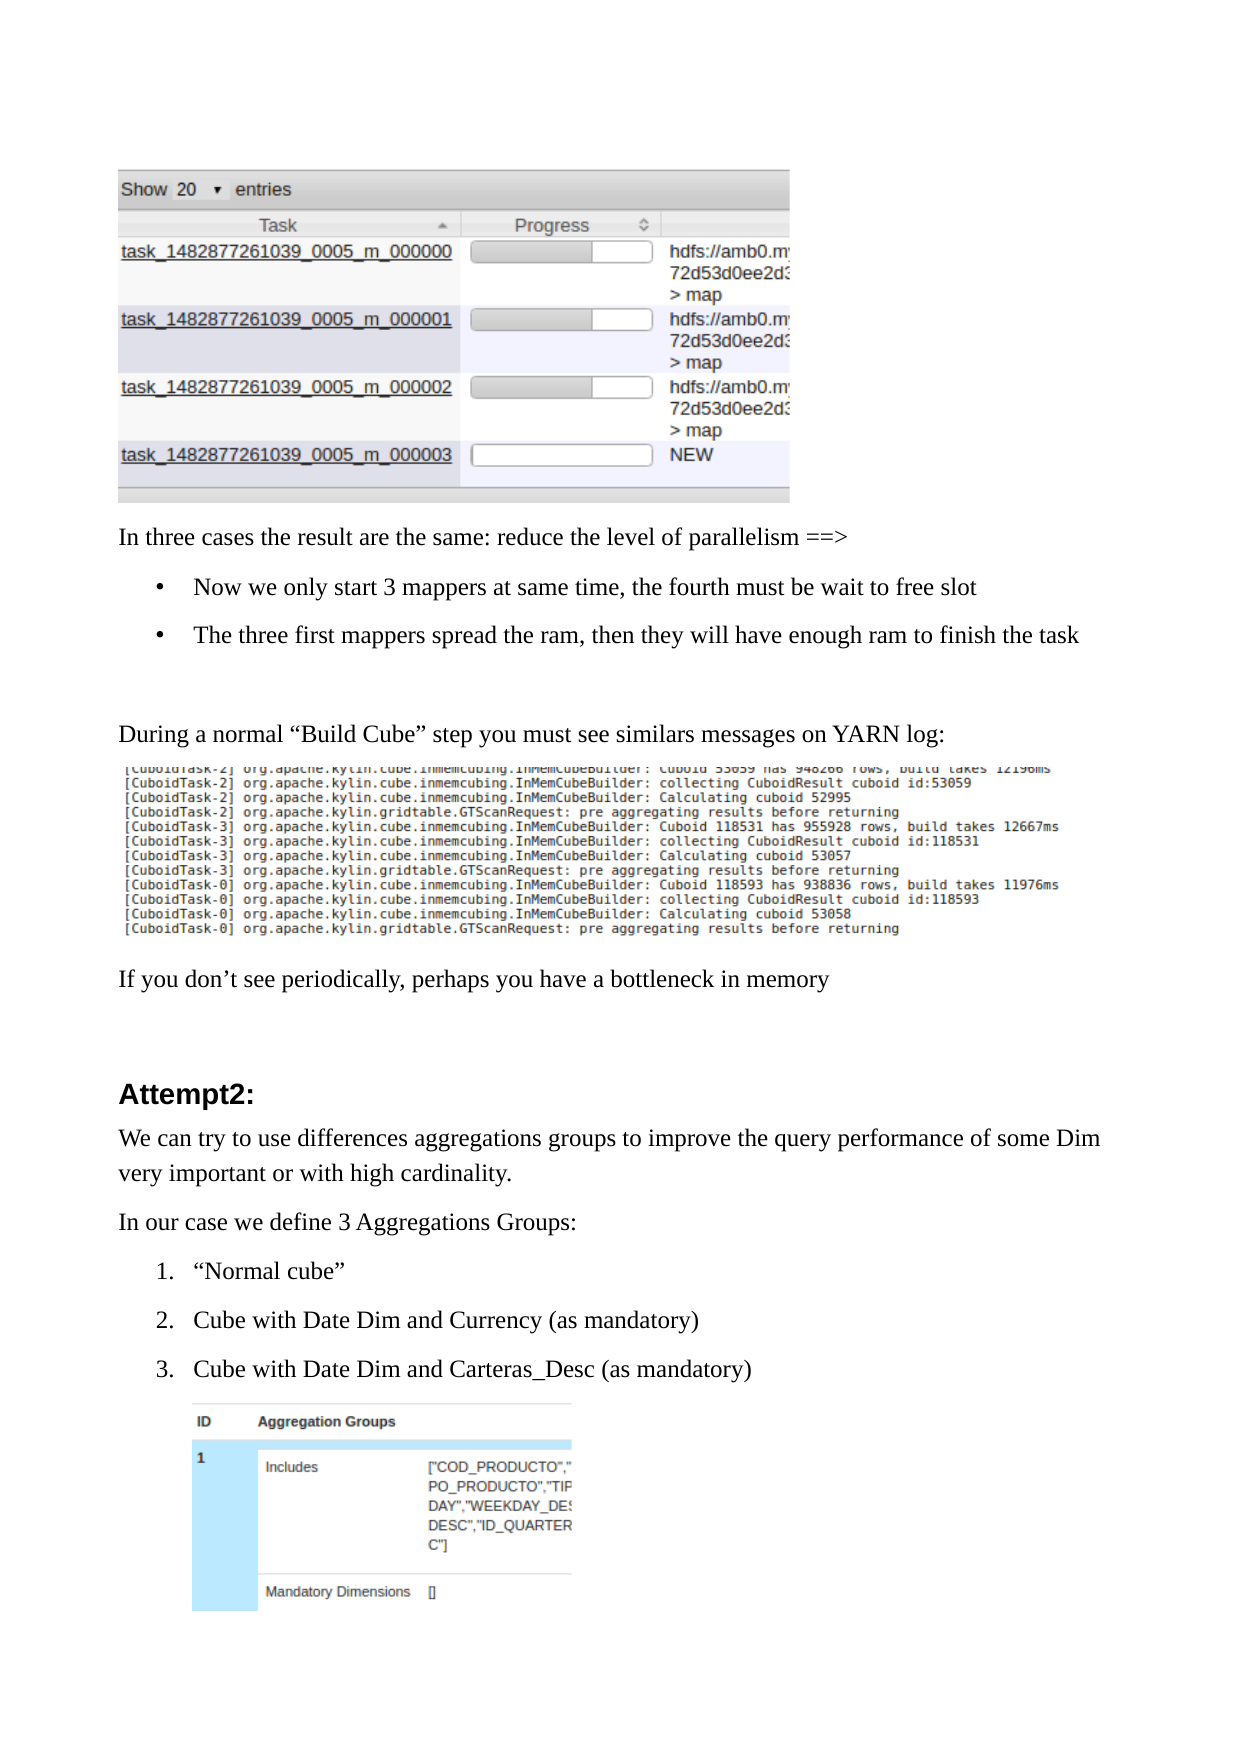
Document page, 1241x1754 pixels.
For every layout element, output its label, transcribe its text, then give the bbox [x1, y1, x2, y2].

text We can try to use differences aggregations groups to improve the query performance of some Dim very important or with high cardinality. [118, 1123, 1122, 1186]
list “Normal cube” [156, 1256, 1122, 1284]
picture [118, 767, 1123, 944]
list Cube with Date Dim and Currency (as mandatory) [156, 1305, 1122, 1334]
subtitle Attempt2: [118, 1077, 1122, 1111]
picture [118, 167, 790, 503]
text In our case we define 3 Aggregations Groups: [118, 1207, 1122, 1236]
text If you don’t see periodically, perhaps you have a bottleneck in memory [118, 964, 1122, 993]
picture [192, 1403, 572, 1611]
list The three first mappers spread the ram, then they will have enough ram to finish the task [156, 621, 1122, 649]
list Now we only start 3 mappers at same time, the fourth must be wait to free slot [156, 572, 1122, 600]
text In three cases the result are the same: reduce the level of parallelism ==> [118, 522, 1122, 551]
list Cube with Date Dim and Carteras_Desc (as mandatory) [156, 1354, 1122, 1383]
text During a normal “Build Cube” step you must see similars messages on YARN log: [118, 719, 1122, 747]
